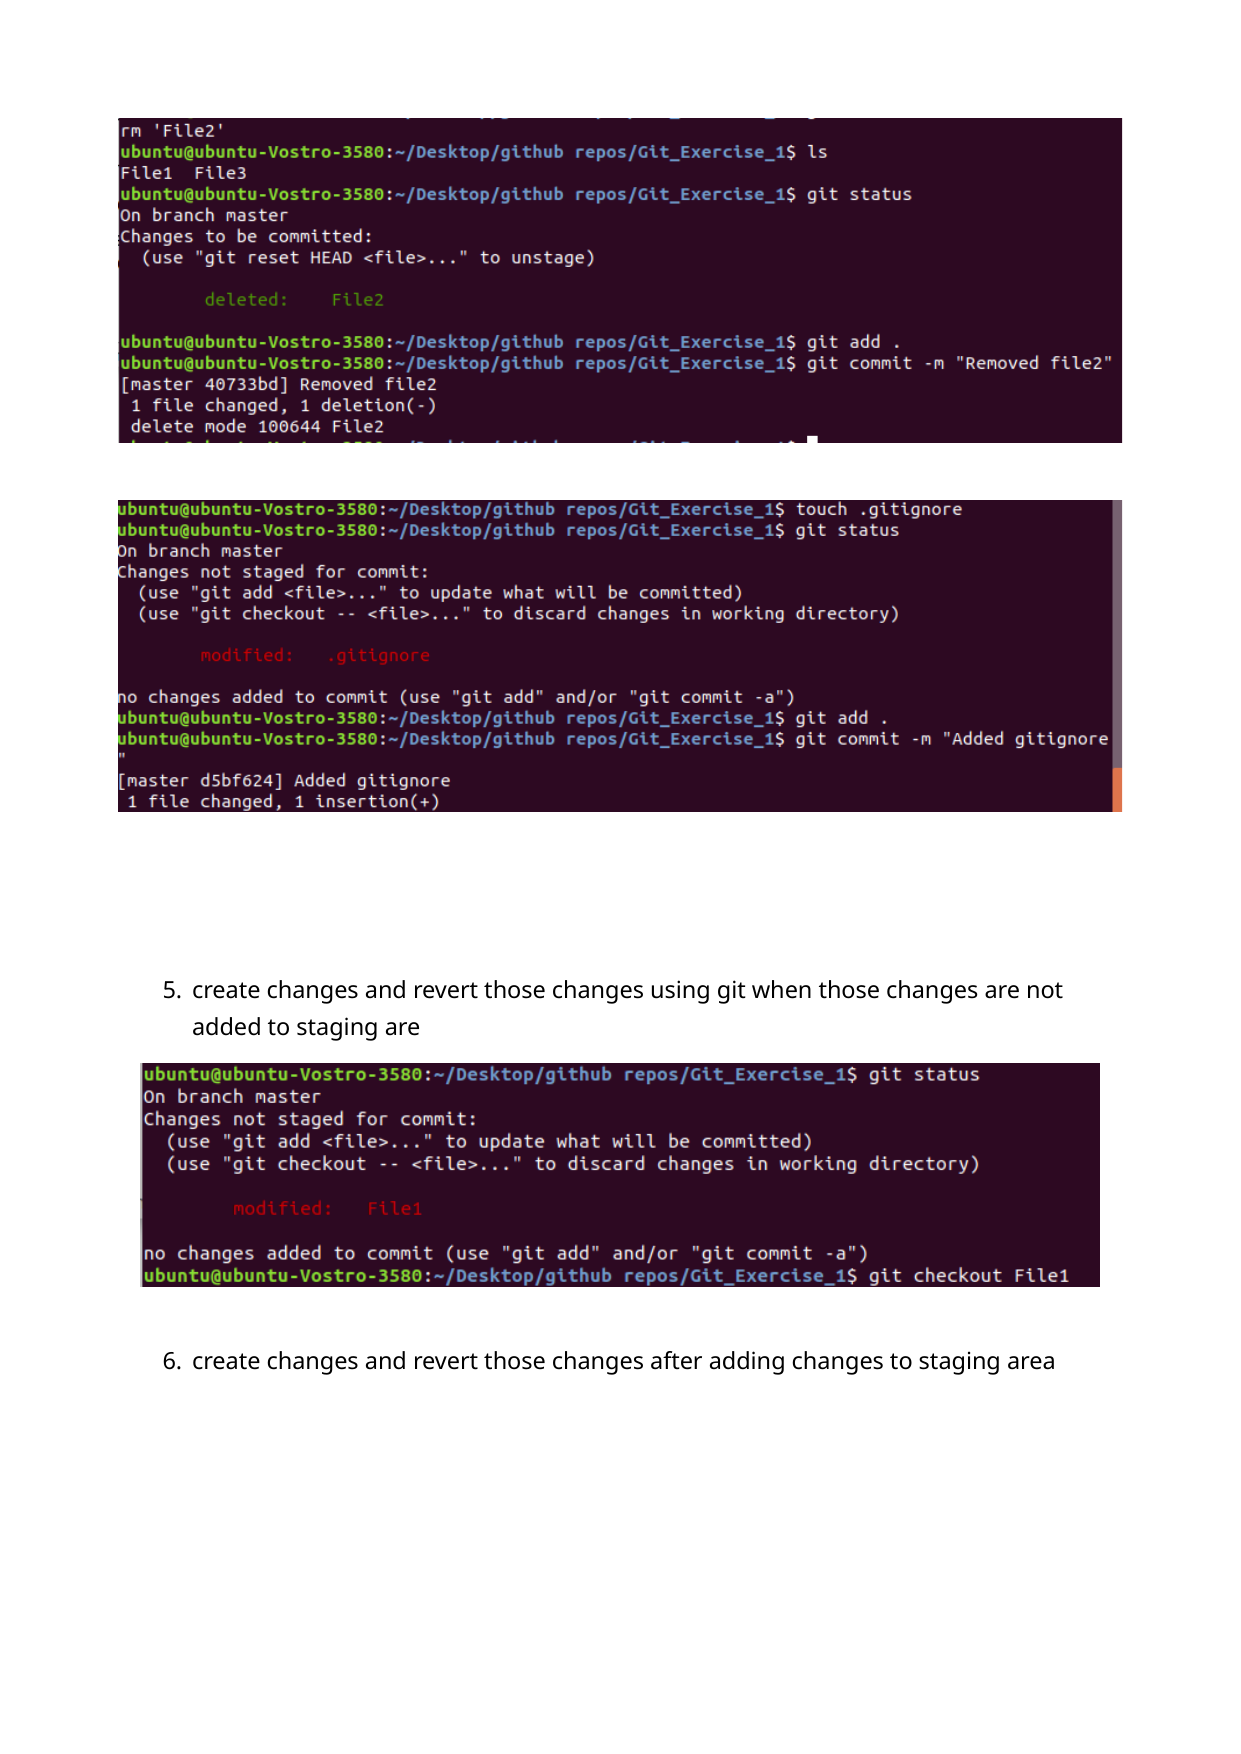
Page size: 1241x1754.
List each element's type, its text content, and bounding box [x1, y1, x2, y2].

picture [140, 1063, 1100, 1287]
picture [118, 118, 1123, 443]
picture [118, 500, 1123, 812]
list create changes and revert those changes after adding changes to staging area [162, 1344, 1122, 1376]
list create changes and revert those changes using git when those changes are not added to staging are [162, 974, 1122, 1043]
